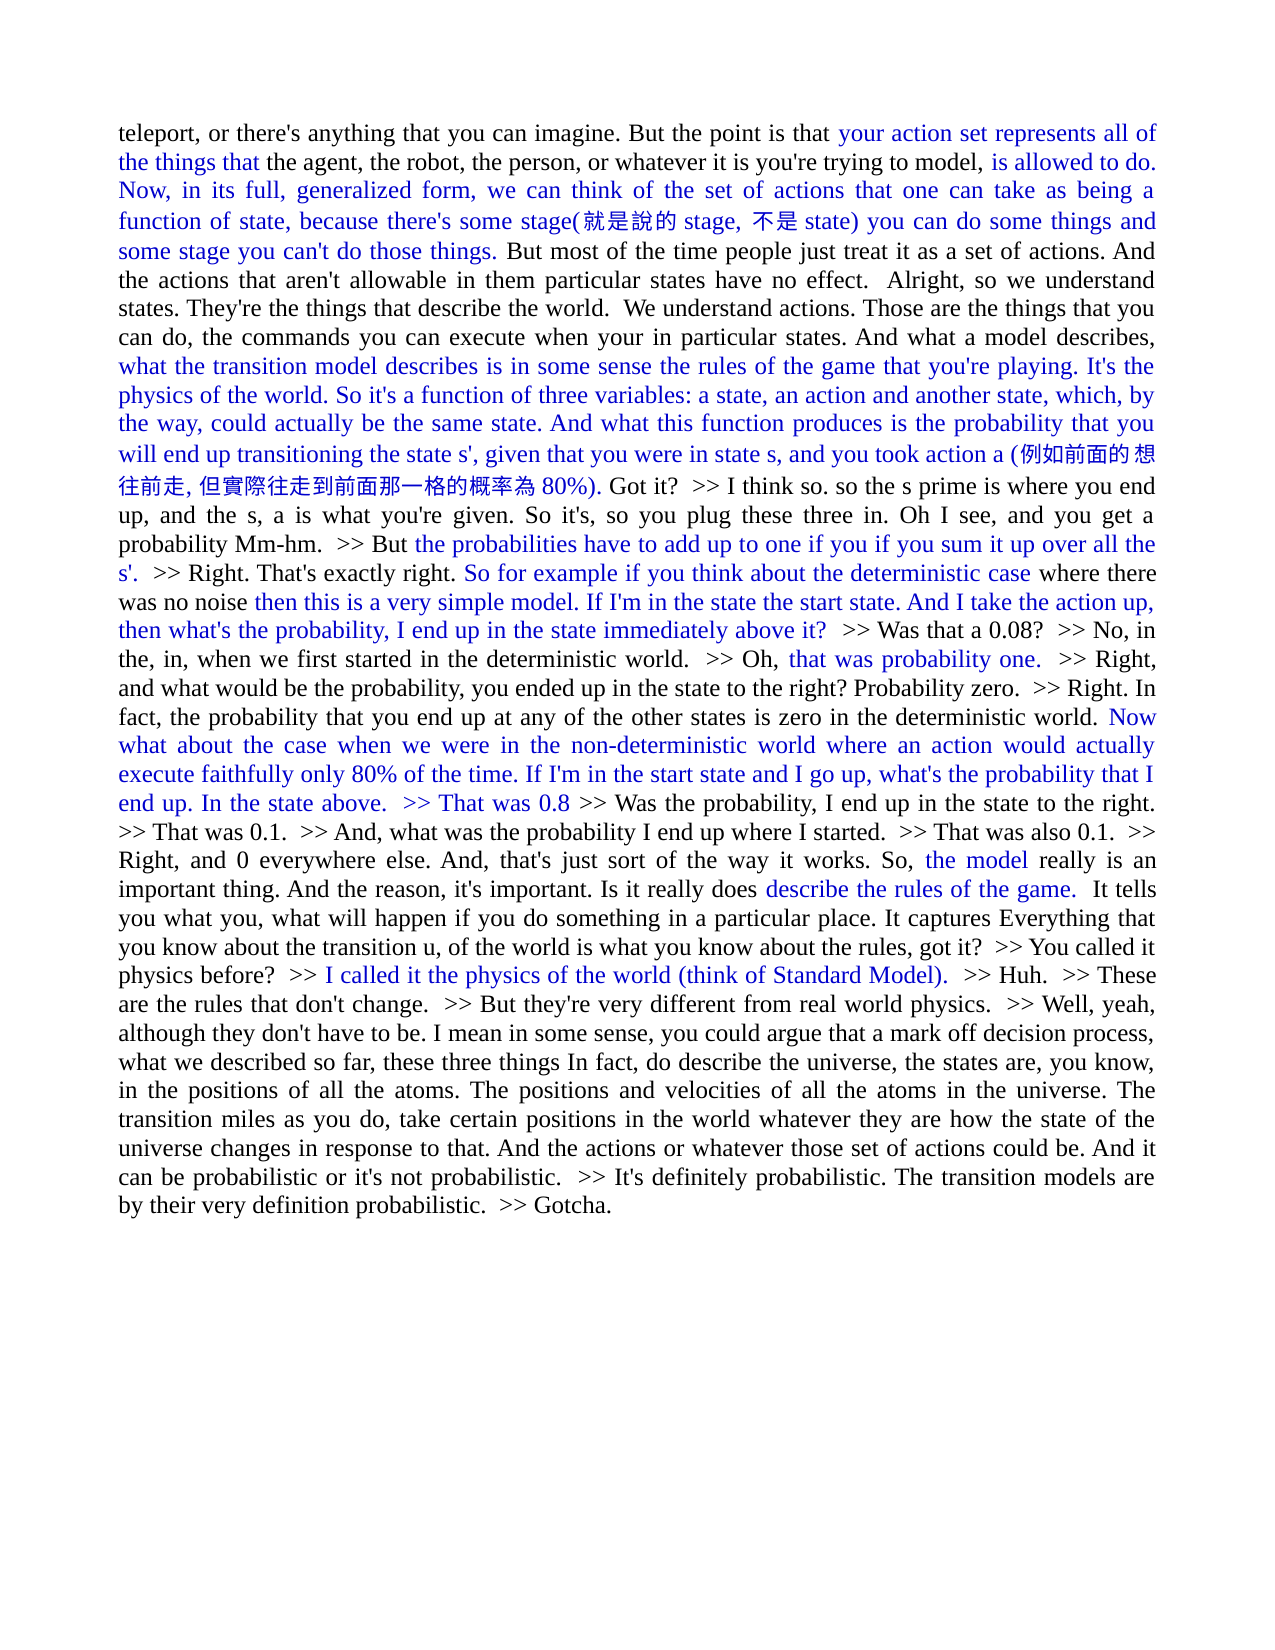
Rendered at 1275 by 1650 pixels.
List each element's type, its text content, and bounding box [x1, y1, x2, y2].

text teleport, or there's anything that you can imagine. But the point is that your action set represents all of the things that the agent, the robot, the person, or whatever it is you're trying to model, is allowed to do. Now, in its full, generalized form, we can think of the set of actions that one can take as being a function of state, because there's some stage(就是說的stage, 不是state) you can do some things and some stage you can't do those things. But most of the time people just treat it as a set of actions. And the actions that aren't allowable in them particular states have no effect. Alright, so we understand states. They're the things that describe the world. We understand actions. Those are the things that you can do, the commands you can execute when your in particular states. And what a model describes, what the transition model describes is in some sense the rules of the game that you're playing. It's the physics of the world. So it's a function of three variables: a state, an action and another state, which, by the way, could actually be the same state. And what this function produces is the probability that you will end up transitioning the state s', given that you were in state s, and you took action a (例如前面的 想往前走, 但實際往走到前面那一格的概率為80%). Got it? >> I think so. so the s prime is where you end up, and the s, a is what you're given. So it's, so you plug these three in. Oh I see, and you get a probability Mm-hm. >> But the probabilities have to add up to one if you if you sum it up over all the s'. >> Right. That's exactly right. So for example if you think about the deterministic case where there was no noise then this is a very simple model. If I'm in the state the start state. And I take the action up, then what's the probability, I end up in the state immediately above it? >> Was that a 0.08? >> No, in the, in, when we first started in the deterministic world. >> Oh, that was probability one. >> Right, and what would be the probability, you ended up in the state to the right? Probability zero. >> Right. In fact, the probability that you end up at any of the other states is zero in the deterministic world. Now what about the case when we were in the non-deterministic world where an action would actually execute faithfully only 80% of the time. If I'm in the start state and I go up, what's the probability that I end up. In the state above. >> That was 0.8 >> Was the probability, I end up in the state to the right. >> That was 0.1. >> And, what was the probability I end up where I started. >> That was also 0.1. >> Right, and 0 everywhere else. And, that's just sort of the way it works. So, the model really is an important thing. And the reason, it's important. Is it really does describe the rules of the game. It tells you what you, what will happen if you do something in a particular place. It captures Everything that you know about the transition u, of the world is what you know about the rules, got it? >> You called it physics before? >> I called it the physics of the world (think of Standard Model). >> Huh. >> These are the rules that don't change. >> But they're very different from real world physics. >> Well, yeah, although they don't have to be. I mean in some sense, you could argue that a mark off decision process, what we described so far, these three things In fact, do describe the universe, the states are, you know, in the positions of all the atoms. The positions and velocities of all the atoms in the universe. The transition miles as you do, take certain positions in the world whatever they are how the state of the universe changes in response to that. And the actions or whatever those set of actions could be. And it can be probabilistic or it's not probabilistic. >> It's definitely probabilistic. The transition models are by their very definition probabilistic. >> Gotcha. [118, 118, 1157, 1219]
